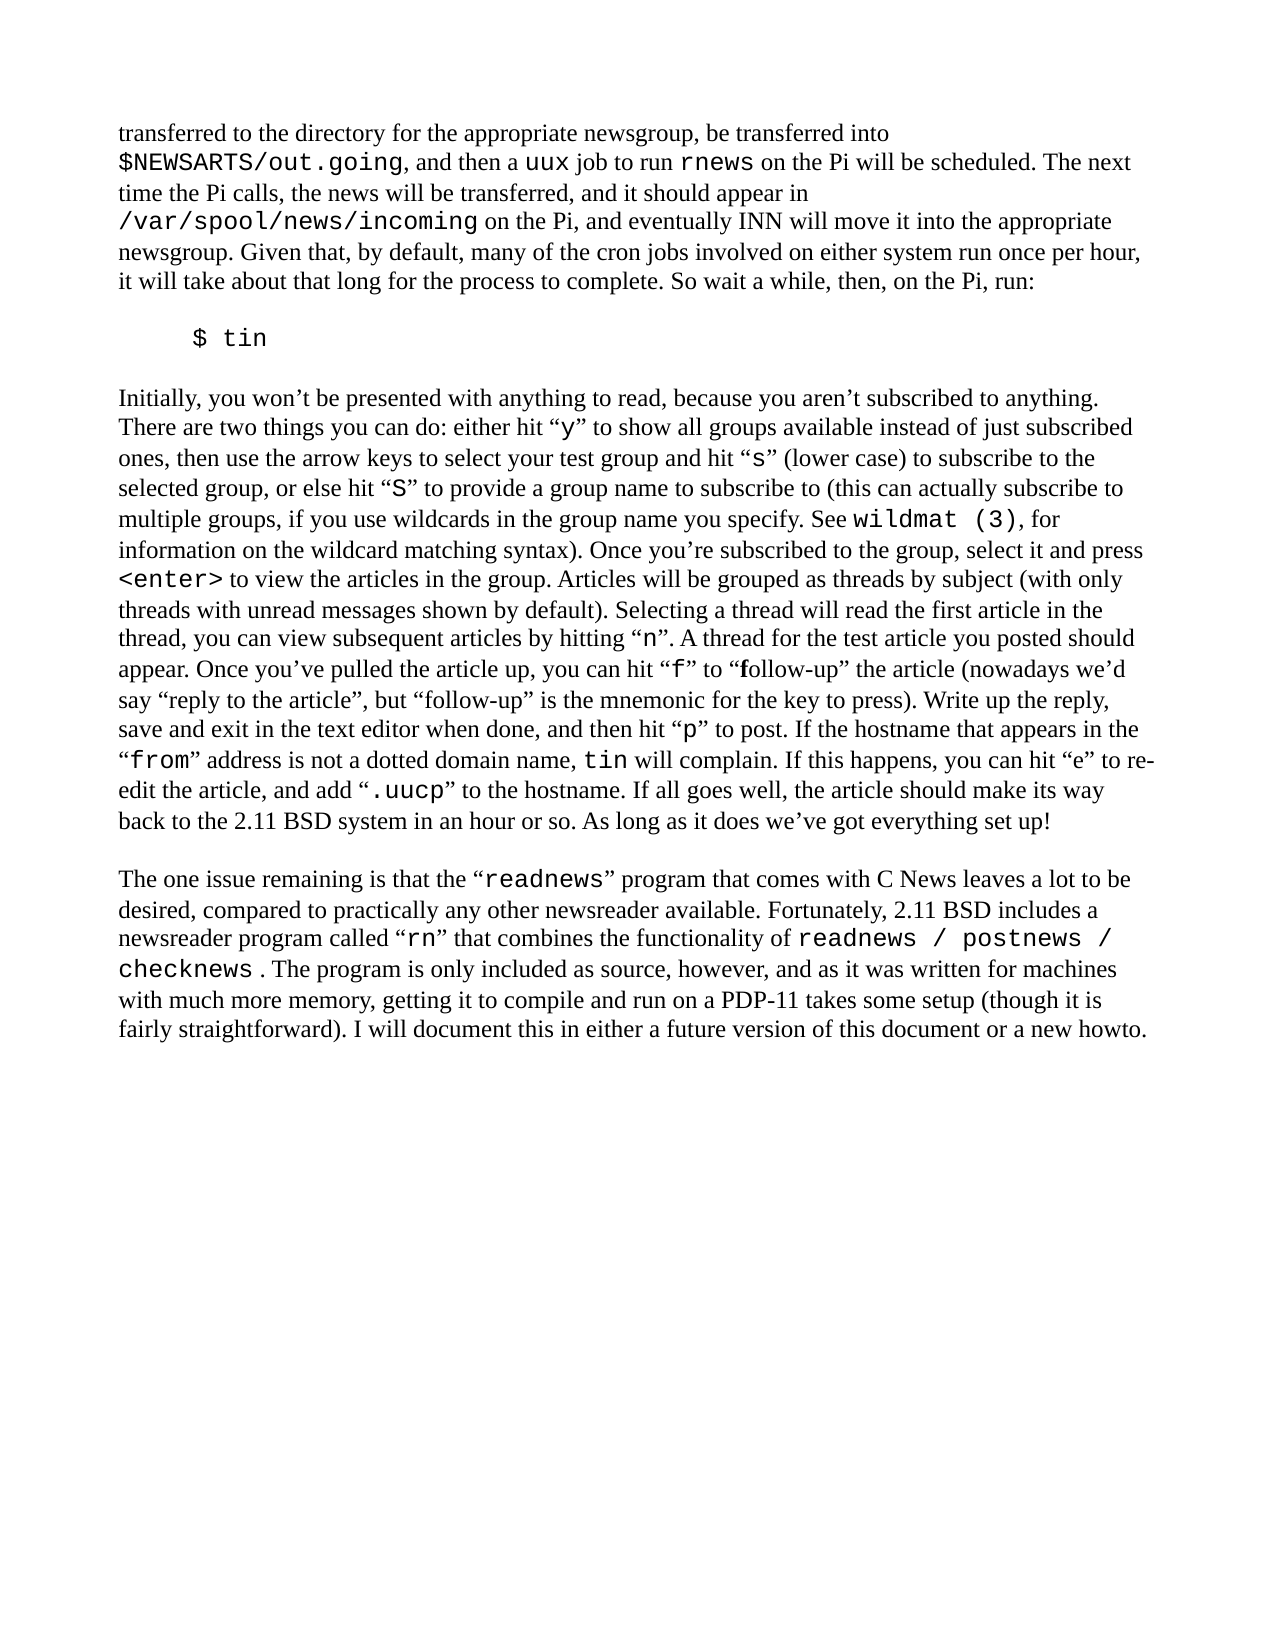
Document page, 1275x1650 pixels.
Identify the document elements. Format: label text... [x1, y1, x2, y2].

text Initially, you won’t be presented with anything to read, because you aren’t subscribed to anything. There are two things you can do: either hit “y” to show all groups available instead of just subscribed ones, then use the arrow keys to select your test group and hit “s” (lower case) to subscribe to the selected group, or else hit “S” to provide a group name to subscribe to (this can actually subscribe to multiple groups, if you use wildcards in the group name you specify. See wildmat (3), for information on the wildcard matching syntax). Once you’re subscribed to the group, select it and press <enter> to view the articles in the group. Articles will be grouped as threads by subject (with only threads with unread messages shown by default). Selecting a thread will read the first article in the thread, you can view subsequent articles by hitting “n”. A thread for the test article you posted should appear. Once you’ve pulled the article up, you can hit “f” to “follow-up” the article (nowadays we’d say “reply to the article”, but “follow-up” is the mnemonic for the key to press). Write up the reply, save and exit in the text editor when done, and then hit “p” to post. If the hostname that appears in the “from” address is not a dotted domain name, tin will complain. If this happens, you can hit “e” to re-edit the article, and add “.uucp” to the hostname. If all goes well, the article should make its way back to the 2.11 BSD system in an hour or so. As long as it does we’ve got everything set up! [118, 383, 1157, 835]
text $ tin [118, 323, 1157, 354]
text The one issue remaining is that the “readnews” program that comes with C News leaves a lot to be desired, compared to practically any other newsreader available. Fortunately, 2.11 BSD includes a newsreader program called “rn” that combines the functionality of readnews / postnews / checknews . The program is only included as source, however, and as it was written for machines with much more memory, getting it to compile and run on a PDP-11 takes some setup (though it is fairly straightforward). I will document this in either a future version of this document or a new howto. [118, 864, 1157, 1043]
text transferred to the directory for the appropriate newsgroup, be transferred into $NEWSARTS/out.going, and then a uux job to run rnews on the Pi will be scheduled. The next time the Pi calls, the news will be transferred, and it should appear in /var/spool/news/incoming on the Pi, and eventually INN will move it into the appropriate newsgroup. Given that, by default, many of the cron jobs involved on either system run once per hour, it will take about that long for the process to complete. So wait a while, then, on the Pi, run: [118, 118, 1157, 295]
